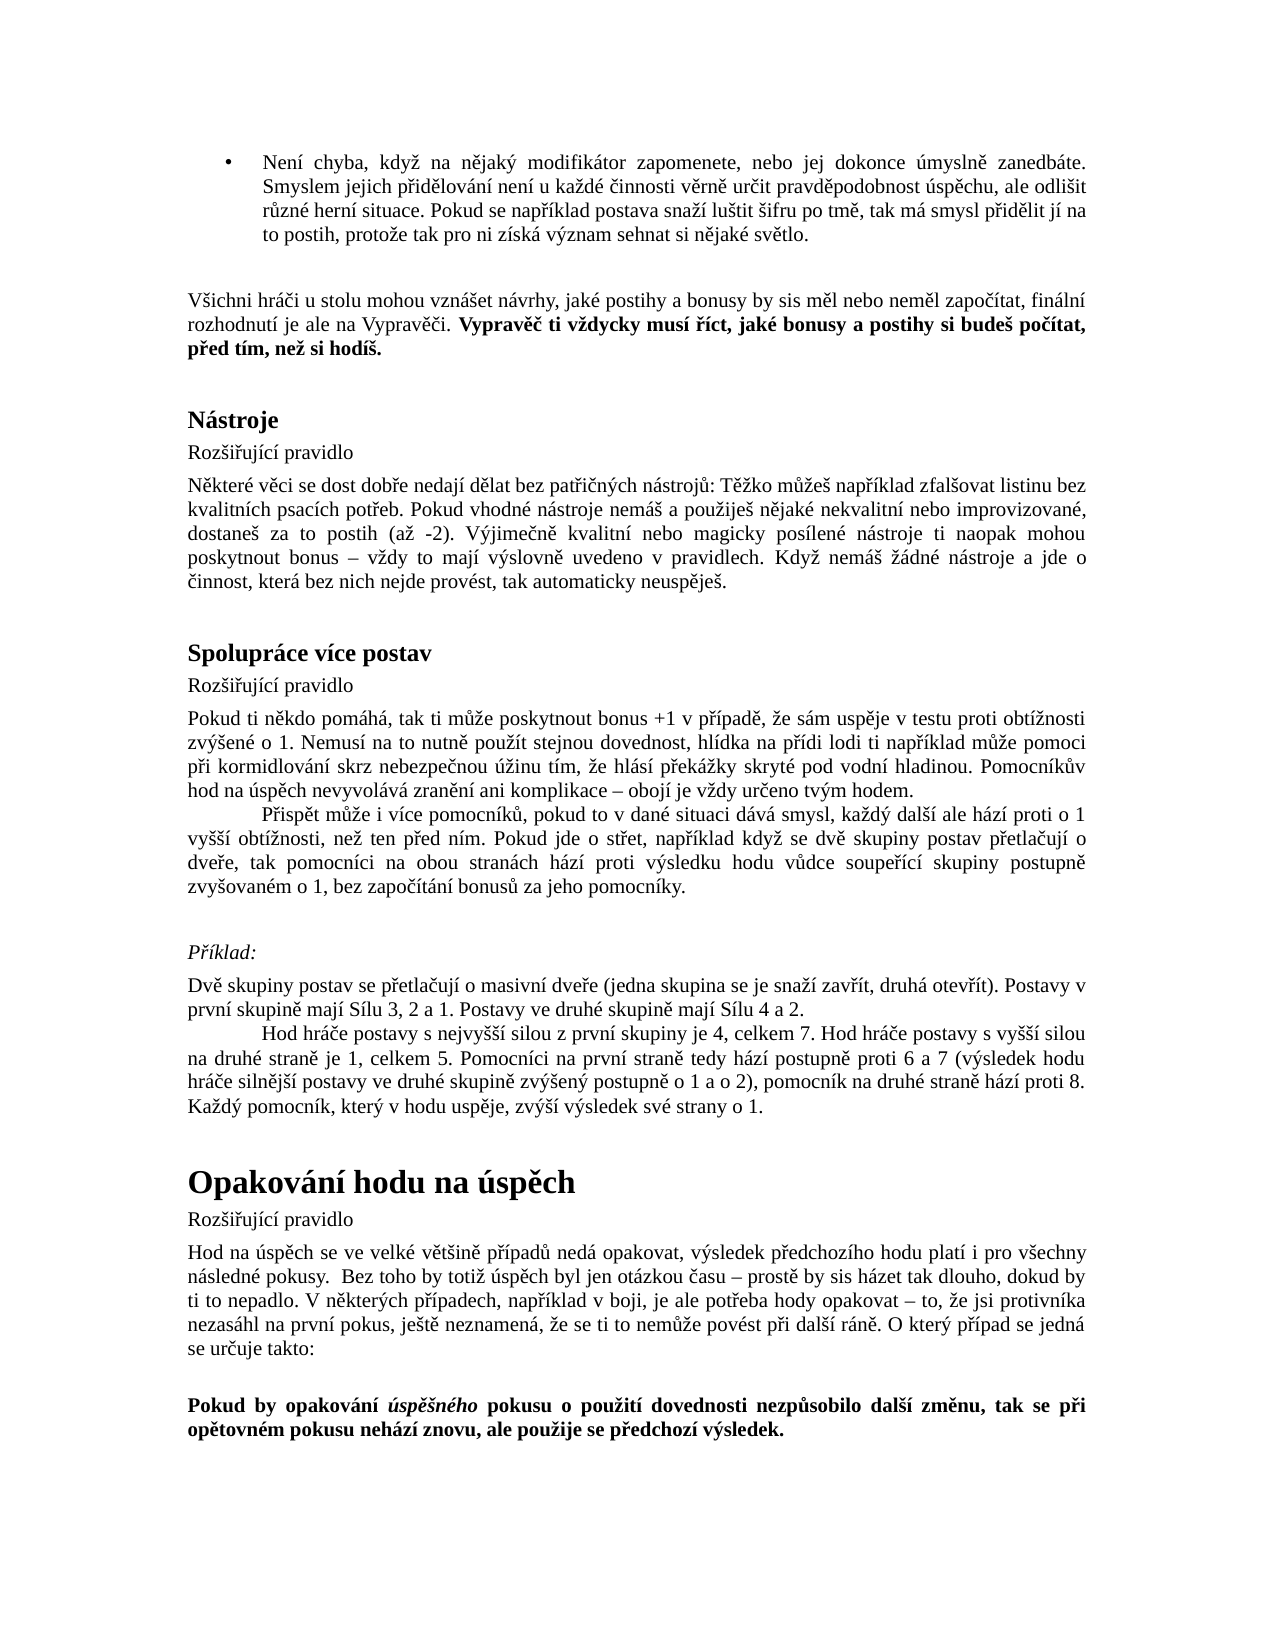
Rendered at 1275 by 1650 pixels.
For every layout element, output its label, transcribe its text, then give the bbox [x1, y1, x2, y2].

text Dvě skupiny postav se přetlačují o masivní dveře (jedna skupina se je snaží zavřít, druhá otevřít). Postavy v první skupině mají Sílu 3, 2 a 1. Postavy ve druhé skupině mají Sílu 4 a 2. Hod hráče postavy s nejvyšší silou z první skupiny je 4, celkem 7. Hod hráče postavy s vyšší silou na druhé straně je 1, celkem 5. Pomocníci na první straně tedy hází postupně proti 6 a 7 (výsledek hodu hráče silnější postavy ve druhé skupině zvýšený postupně o 1 a o 2), pomocník na druhé straně hází proti 8. Každý pomocník, který v hodu uspěje, zvýší výsledek své strany o 1. [187, 973, 1087, 1118]
text Všichni hráči u stolu mohou vznášet návrhy, jaké postihy a bonusy by sis měl nebo neměl započítat, finální rozhodnutí je ale na Vypravěči. Vypravěč ti vždycky musí říct, jaké bonusy a postihy si budeš počítat, před tím, než si hodíš. [187, 288, 1087, 360]
text Pokud by opakování úspěšného pokusu o použití dovednosti nezpůsobilo další změnu, tak se při opětovném pokusu nehází znovu, ale použije se předchozí výsledek. [187, 1393, 1087, 1441]
text Rozšiřující pravidlo [187, 1207, 1087, 1231]
list Není chyba, když na nějaký modifikátor zapomenete, nebo jej dokonce úmyslně zanedbáte. Smyslem jejich přidělování není u každé činnosti věrně určit pravděpodobnost úspěchu, ale odlišit různé herní situace. Pokud se například postava snaží luštit šifru po tmě, tak má smysl přidělit jí na to postih, protože tak pro ni získá význam sehnat si nějaké světlo. [225, 150, 1087, 246]
text Rozšiřující pravidlo [187, 673, 1087, 697]
text Některé věci se dost dobře nedají dělat bez patřičných nástrojů: Těžko můžeš například zfalšovat listinu bez kvalitních psacích potřeb. Pokud vhodné nástroje nemáš a použiješ nějaké nekvalitní nebo improvizované, dostaneš za to postih (až -2). Výjimečně kvalitní nebo magicky posílené nástroje ti naopak mohou poskytnout bonus – vždy to mají výslovně uvedeno v pravidlech. Když nemáš žádné nástroje a jde o činnost, která bez nich nejde provést, tak automaticky neuspěješ. [187, 473, 1087, 593]
subtitle Opakování hodu na úspěch [187, 1162, 1087, 1201]
text Hod na úspěch se ve velké většině případů nedá opakovat, výsledek předchozího hodu platí i pro všechny následné pokusy. Bez toho by totiž úspěch byl jen otázkou času – prostě by sis házet tak dlouho, dokud by ti to nepadlo. V některých případech, například v boji, je ale potřeba hody opakovat – to, že jsi protivníka nezasáhl na první pokus, ještě neznamená, že se ti to nemůže povést při další ráně. O který případ se jedná se určuje takto: [187, 1240, 1087, 1384]
text Pokud ti někdo pomáhá, tak ti může poskytnout bonus +1 v případě, že sám uspěje v testu proti obtížnosti zvýšené o 1. Nemusí na to nutně použít stejnou dovednost, hlídka na přídi lodi ti například může pomoci při kormidlování skrz nebezpečnou úžinu tím, že hlásí překážky skryté pod vodní hladinou. Pomocníkův hod na úspěch nevyvolává zranění ani komplikace – obojí je vždy určeno tvým hodem. Přispět může i více pomocníků, pokud to v dané situaci dává smysl, každý další ale hází proti o 1 vyšší obtížnosti, než ten před ním. Pokud jde o střet, například když se dvě skupiny postav přetlačují o dveře, tak pomocníci na obou stranách hází proti výsledku hodu vůdce soupeřící skupiny postupně zvyšovaném o 1, bez započítání bonusů za jeho pomocníky. [187, 706, 1087, 898]
text Příklad: [187, 940, 1087, 964]
subtitle Nástroje [187, 405, 1087, 434]
text Rozšiřující pravidlo [187, 440, 1087, 464]
subtitle Spolupráce více postav [187, 638, 1087, 667]
